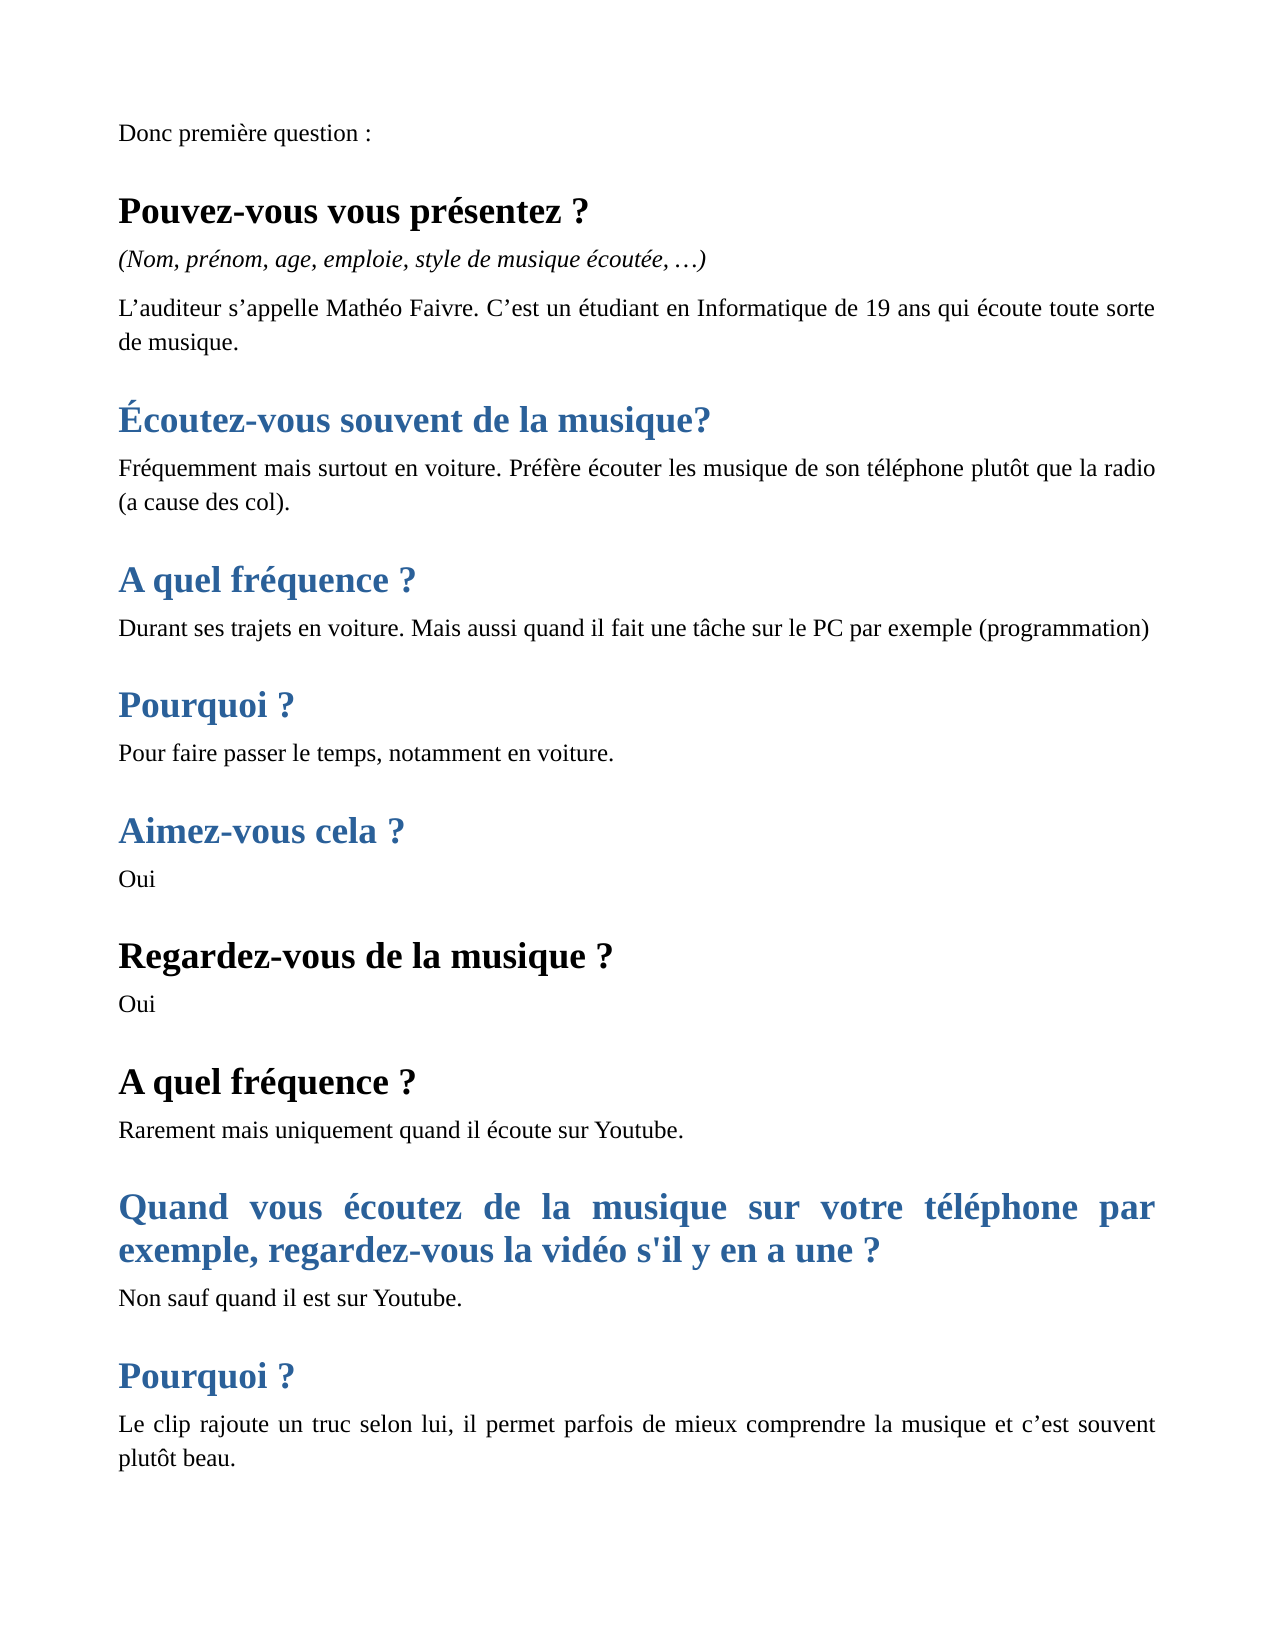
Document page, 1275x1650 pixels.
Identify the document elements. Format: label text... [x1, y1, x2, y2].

text Fréquemment mais surtout en voiture. Préfère écouter les musique de son téléphone plutôt que la radio (a cause des col). [118, 453, 1157, 516]
text Non sauf quand il est sur Youtube. [118, 1283, 1157, 1312]
text Le clip rajoute un truc selon lui, il permet parfois de mieux comprendre la musique et c’est souvent plutôt beau. [118, 1409, 1157, 1472]
subtitle Pourquoi ? [118, 1353, 1157, 1396]
text Oui [118, 989, 1157, 1018]
subtitle A quel fréquence ? [118, 1059, 1157, 1102]
text Rarement mais uniquement quand il écoute sur Youtube. [118, 1115, 1157, 1143]
text L’auditeur s’appelle Mathéo Faivre. C’est un étudiant en Informatique de 19 ans qui écoute toute sorte de musique. [118, 293, 1157, 356]
subtitle Aimez-vous cela ? [118, 808, 1157, 851]
text Oui [118, 864, 1157, 892]
subtitle Regardez-vous de la musique ? [118, 934, 1157, 977]
text Durant ses trajets en voiture. Mais aussi quand il fait une tâche sur le PC par exemple (programmation) [118, 613, 1157, 641]
subtitle Pourquoi ? [118, 683, 1157, 726]
subtitle Pouvez-vous vous présentez ? [118, 188, 1157, 231]
text Pour faire passer le temps, notamment en voiture. [118, 738, 1157, 767]
subtitle Écoutez-vous souvent de la musique? [118, 397, 1157, 440]
subtitle A quel fréquence ? [118, 557, 1157, 600]
text (Nom, prénom, age, emploie, style de musique écoutée, …) [118, 244, 1157, 272]
text Donc première question : [118, 118, 1157, 147]
subtitle Quand vous écoutez de la musique sur votre téléphone par exemple, regardez-vous la vidéo s'il y en a une ? [118, 1185, 1157, 1271]
